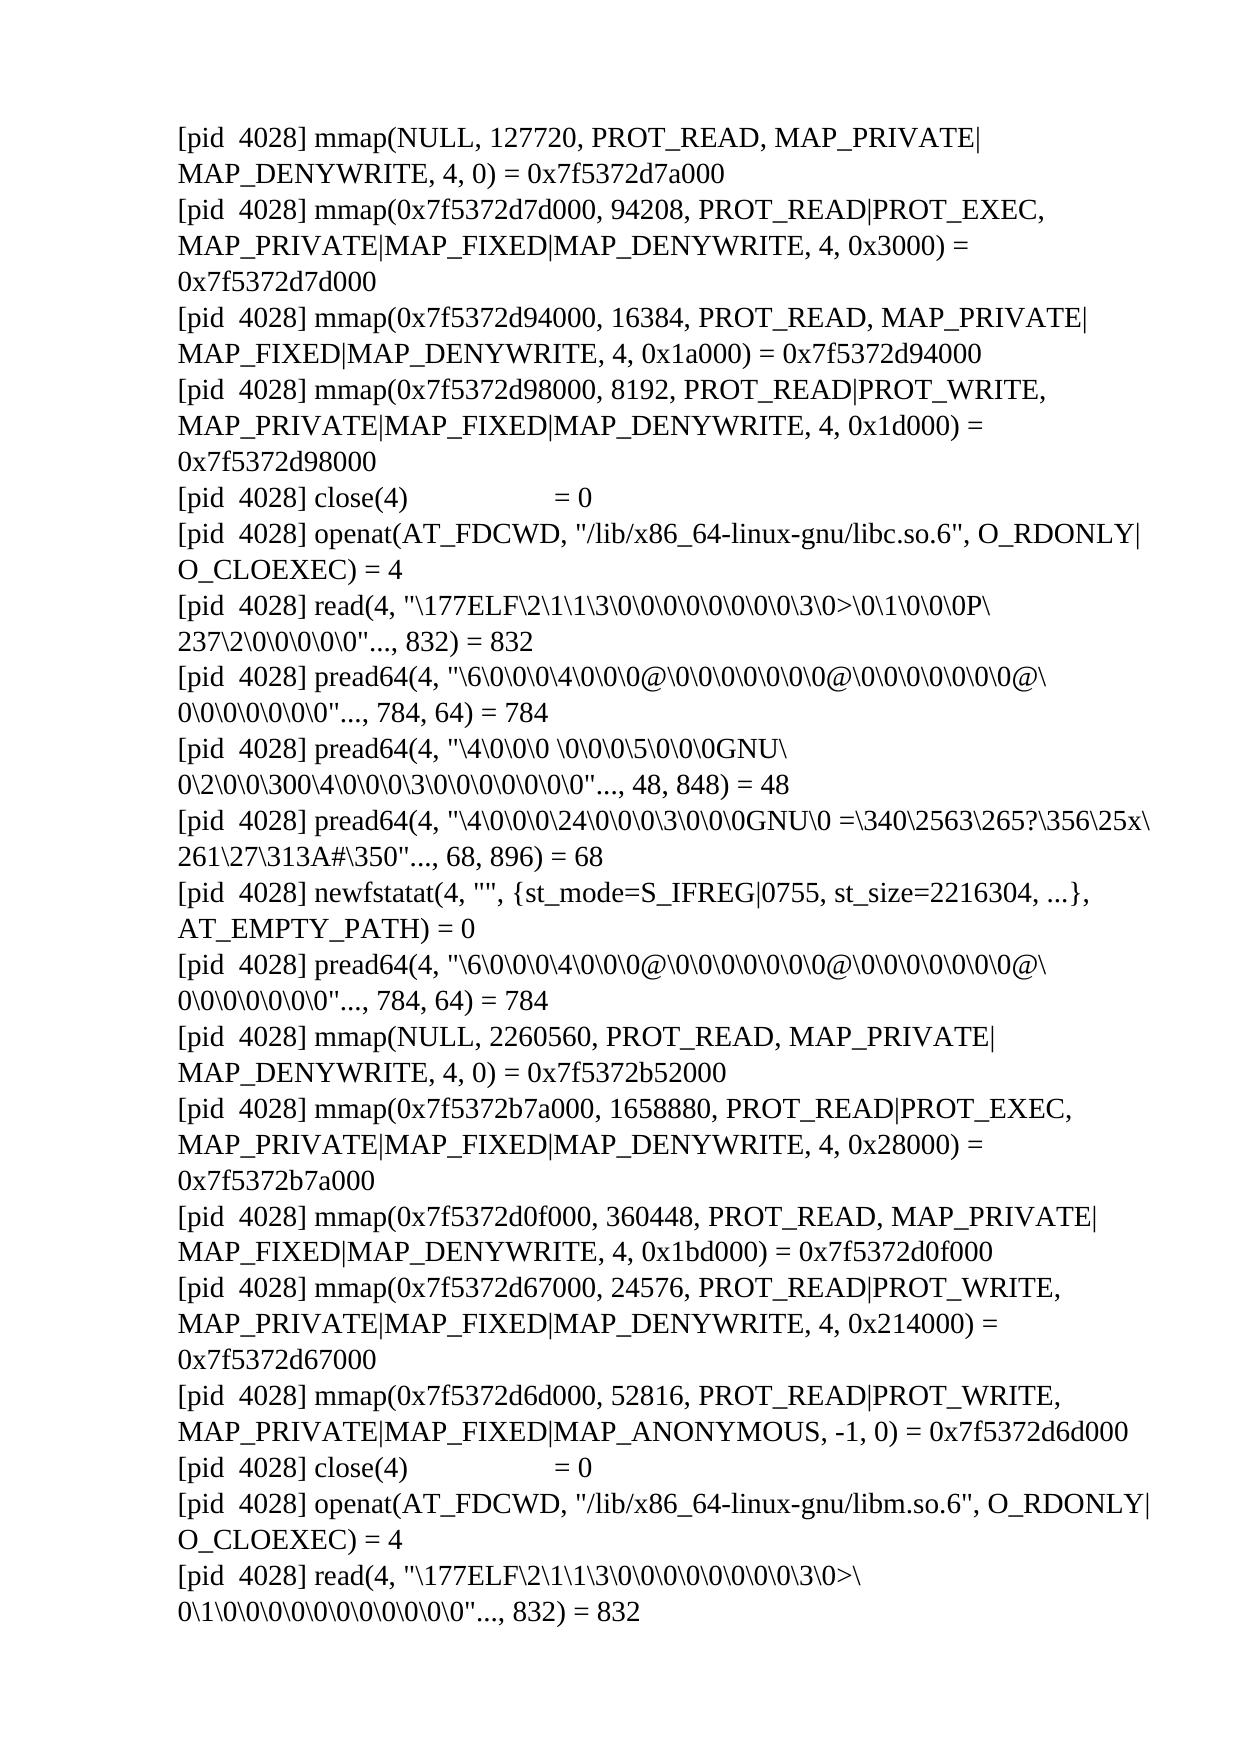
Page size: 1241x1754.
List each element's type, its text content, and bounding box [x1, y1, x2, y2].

text [pid 4028] pread64(4, "\4\0\0\0\24\0\0\0\3\0\0\0GNU\0 =\340\2563\265?\356\25x\261\27\313A#\350"..., 68, 896) = 68 [177, 801, 1152, 873]
text [pid 4028] mmap(0x7f5372d67000, 24576, PROT_READ|PROT_WRITE, MAP_PRIVATE|MAP_FIXED|MAP_DENYWRITE, 4, 0x214000) = 0x7f5372d67000 [177, 1268, 1152, 1376]
text [pid 4028] mmap(0x7f5372d98000, 8192, PROT_READ|PROT_WRITE, MAP_PRIVATE|MAP_FIXED|MAP_DENYWRITE, 4, 0x1d000) = 0x7f5372d98000 [177, 370, 1152, 477]
text [pid 4028] close(4) = 0 [177, 1448, 1152, 1484]
text [pid 4028] mmap(0x7f5372d6d000, 52816, PROT_READ|PROT_WRITE, MAP_PRIVATE|MAP_FIXED|MAP_ANONYMOUS, -1, 0) = 0x7f5372d6d000 [177, 1376, 1152, 1448]
text [pid 4028] newfstatat(4, "", {st_mode=S_IFREG|0755, st_size=2216304, ...}, AT_EMPTY_PATH) = 0 [177, 873, 1152, 945]
text [pid 4028] pread64(4, "\4\0\0\0 \0\0\0\5\0\0\0GNU\0\2\0\0\300\4\0\0\0\3\0\0\0\0\0\0\0"..., 48, 848) = 48 [177, 729, 1152, 801]
text [pid 4028] pread64(4, "\6\0\0\0\4\0\0\0@\0\0\0\0\0\0\0@\0\0\0\0\0\0\0@\0\0\0\0\0\0\0"..., 784, 64) = 784 [177, 945, 1152, 1017]
text [pid 4028] mmap(0x7f5372d7d000, 94208, PROT_READ|PROT_EXEC, MAP_PRIVATE|MAP_FIXED|MAP_DENYWRITE, 4, 0x3000) = 0x7f5372d7d000 [177, 190, 1152, 298]
text [pid 4028] read(4, "\177ELF\2\1\1\3\0\0\0\0\0\0\0\0\3\0>\0\1\0\0\0P\237\2\0\0\0\0\0"..., 832) = 832 [177, 585, 1152, 657]
text [pid 4028] pread64(4, "\6\0\0\0\4\0\0\0@\0\0\0\0\0\0\0@\0\0\0\0\0\0\0@\0\0\0\0\0\0\0"..., 784, 64) = 784 [177, 657, 1152, 729]
text [pid 4028] openat(AT_FDCWD, "/lib/x86_64-linux-gnu/libc.so.6", O_RDONLY|O_CLOEXEC) = 4 [177, 513, 1152, 585]
text [pid 4028] mmap(NULL, 127720, PROT_READ, MAP_PRIVATE|MAP_DENYWRITE, 4, 0) = 0x7f5372d7a000 [177, 118, 1152, 190]
text [pid 4028] mmap(0x7f5372d0f000, 360448, PROT_READ, MAP_PRIVATE|MAP_FIXED|MAP_DENYWRITE, 4, 0x1bd000) = 0x7f5372d0f000 [177, 1196, 1152, 1268]
text [pid 4028] openat(AT_FDCWD, "/lib/x86_64-linux-gnu/libm.so.6", O_RDONLY|O_CLOEXEC) = 4 [177, 1484, 1152, 1556]
text [pid 4028] close(4) = 0 [177, 477, 1152, 513]
text [pid 4028] mmap(0x7f5372d94000, 16384, PROT_READ, MAP_PRIVATE|MAP_FIXED|MAP_DENYWRITE, 4, 0x1a000) = 0x7f5372d94000 [177, 298, 1152, 370]
text [pid 4028] mmap(NULL, 2260560, PROT_READ, MAP_PRIVATE|MAP_DENYWRITE, 4, 0) = 0x7f5372b52000 [177, 1017, 1152, 1088]
text [pid 4028] mmap(0x7f5372b7a000, 1658880, PROT_READ|PROT_EXEC, MAP_PRIVATE|MAP_FIXED|MAP_DENYWRITE, 4, 0x28000) = 0x7f5372b7a000 [177, 1088, 1152, 1196]
text [pid 4028] read(4, "\177ELF\2\1\1\3\0\0\0\0\0\0\0\0\3\0>\0\1\0\0\0\0\0\0\0\0\0\0\0"..., 832) = 832 [177, 1556, 1152, 1627]
